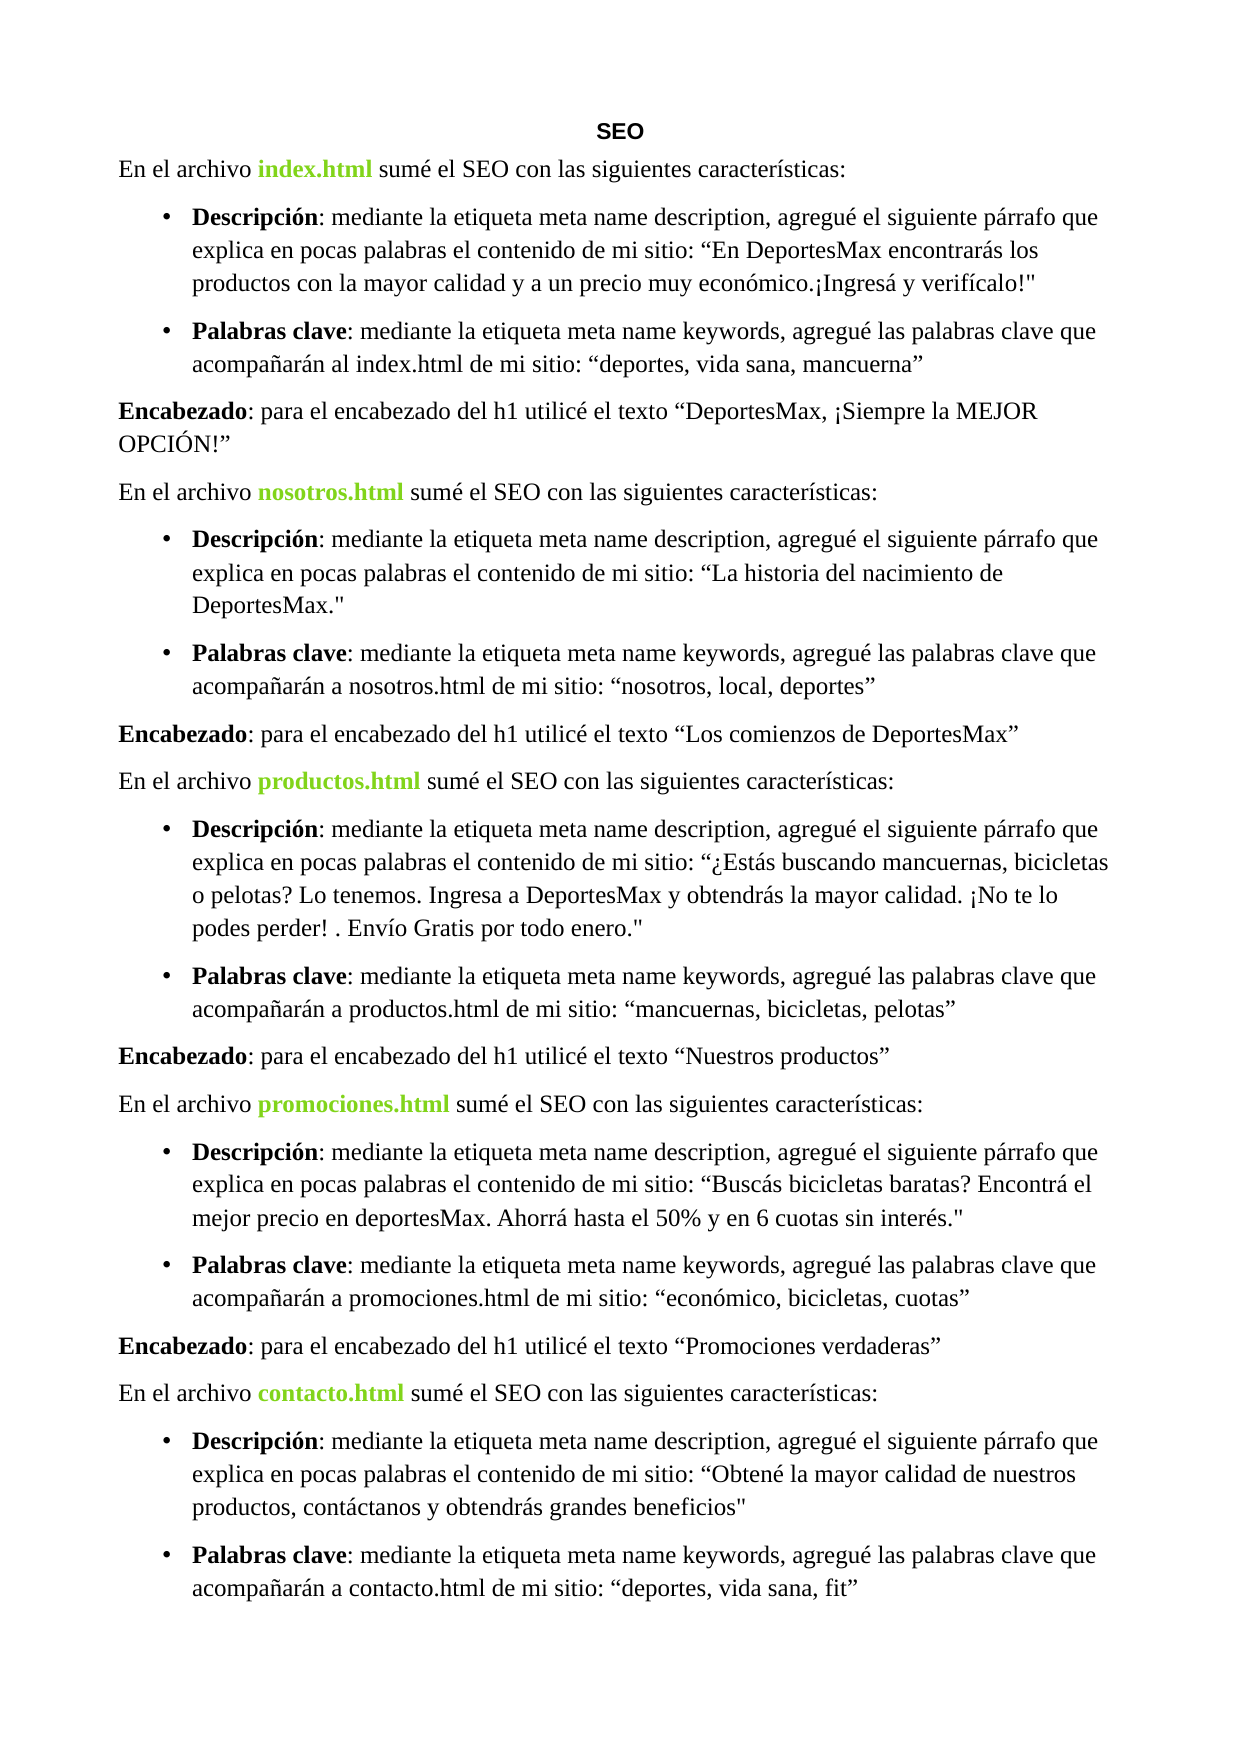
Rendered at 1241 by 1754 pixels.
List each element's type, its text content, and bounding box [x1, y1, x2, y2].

text En el archivo contacto.html sumé el SEO con las siguientes características: [118, 1378, 1122, 1407]
text Encabezado: para el encabezado del h1 utilicé el texto “Los comienzos de DeportesMax” [118, 719, 1122, 748]
list Palabras clave: mediante la etiqueta meta name keywords, agregué las palabras clave que acompañarán a promociones.html de mi sitio: “económico, bicicletas, cuotas” [162, 1250, 1122, 1312]
list Descripción: mediante la etiqueta meta name description, agregué el siguiente párrafo que explica en pocas palabras el contenido de mi sitio: “¿Estás buscando mancuernas, bicicletas o pelotas? Lo tenemos. Ingresa a DeportesMax y obtendrás la mayor calidad. ¡No te lo podes perder! . Envío Gratis por todo enero." [162, 814, 1122, 942]
text En el archivo nosotros.html sumé el SEO con las siguientes características: [118, 477, 1122, 506]
list Descripción: mediante la etiqueta meta name description, agregué el siguiente párrafo que explica en pocas palabras el contenido de mi sitio: “La historia del nacimiento de DeportesMax." [162, 524, 1122, 619]
text Encabezado: para el encabezado del h1 utilicé el texto “DeportesMax, ¡Siempre la MEJOR OPCIÓN!” [118, 396, 1122, 458]
list Descripción: mediante la etiqueta meta name description, agregué el siguiente párrafo que explica en pocas palabras el contenido de mi sitio: “En DeportesMax encontrarás los productos con la mayor calidad y a un precio muy económico.¡Ingresá y verifícalo!" [162, 202, 1122, 297]
list Palabras clave: mediante la etiqueta meta name keywords, agregué las palabras clave que acompañarán a productos.html de mi sitio: “mancuernas, bicicletas, pelotas” [162, 961, 1122, 1022]
text En el archivo promociones.html sumé el SEO con las siguientes características: [118, 1089, 1122, 1118]
text En el archivo productos.html sumé el SEO con las siguientes características: [118, 766, 1122, 795]
list Palabras clave: mediante la etiqueta meta name keywords, agregué las palabras clave que acompañarán a nosotros.html de mi sitio: “nosotros, local, deportes” [162, 638, 1122, 700]
list Descripción: mediante la etiqueta meta name description, agregué el siguiente párrafo que explica en pocas palabras el contenido de mi sitio: “Obtené la mayor calidad de nuestros productos, contáctanos y obtendrás grandes beneficios" [162, 1426, 1122, 1521]
list Palabras clave: mediante la etiqueta meta name keywords, agregué las palabras clave que acompañarán a contacto.html de mi sitio: “deportes, vida sana, fit” [162, 1540, 1122, 1601]
list Palabras clave: mediante la etiqueta meta name keywords, agregué las palabras clave que acompañarán al index.html de mi sitio: “deportes, vida sana, mancuerna” [162, 316, 1122, 377]
text SEO [118, 118, 1122, 144]
list Descripción: mediante la etiqueta meta name description, agregué el siguiente párrafo que explica en pocas palabras el contenido de mi sitio: “Buscás bicicletas baratas? Encontrá el mejor precio en deportesMax. Ahorrá hasta el 50% y en 6 cuotas sin interés." [162, 1137, 1122, 1231]
text En el archivo index.html sumé el SEO con las siguientes características: [118, 154, 1122, 183]
text Encabezado: para el encabezado del h1 utilicé el texto “Nuestros productos” [118, 1041, 1122, 1070]
text Encabezado: para el encabezado del h1 utilicé el texto “Promociones verdaderas” [118, 1331, 1122, 1359]
